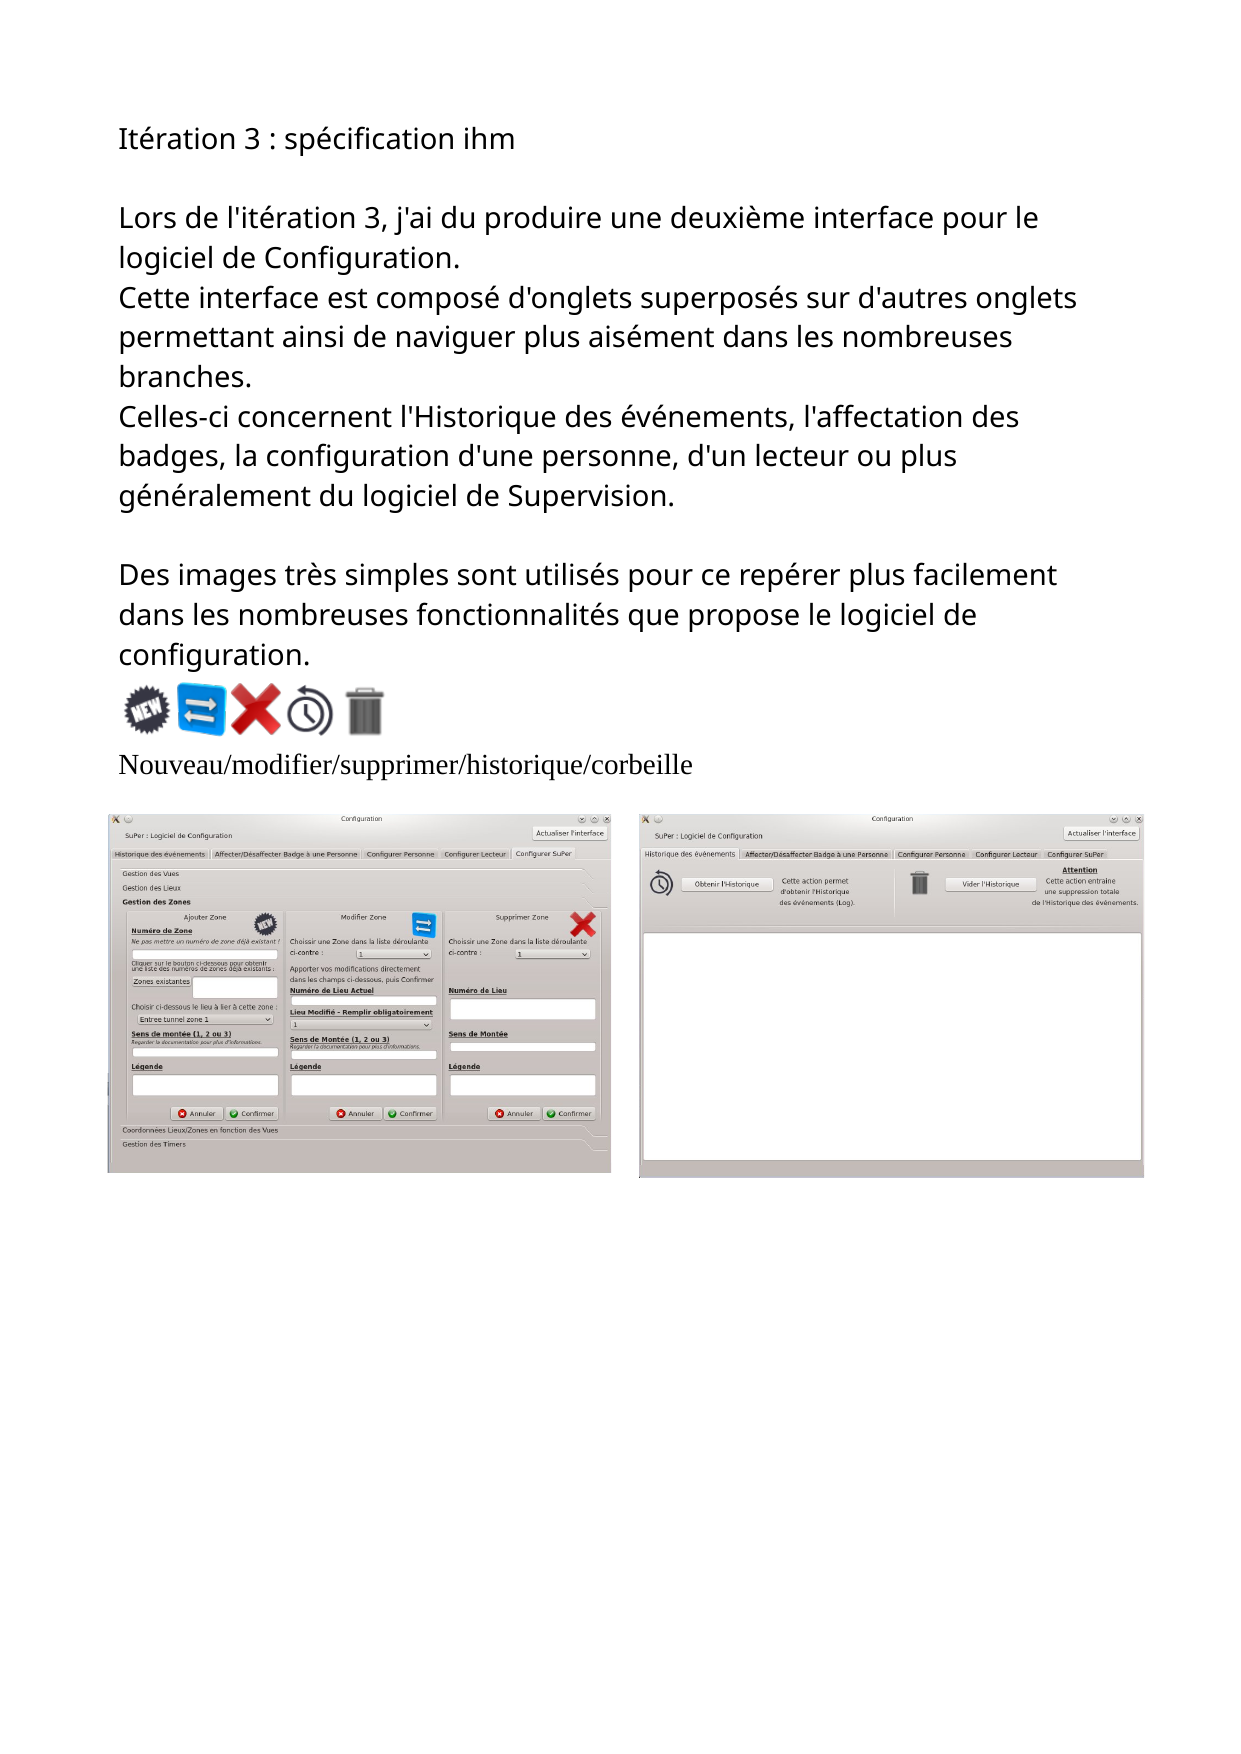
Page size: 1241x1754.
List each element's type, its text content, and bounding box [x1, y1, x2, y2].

picture [120, 681, 394, 739]
text Cette interface est composé d'onglets superposés sur d'autres onglets permettant ainsi de naviguer plus aisément dans les nombreuses branches. [118, 277, 1122, 396]
text Celles-ci concernent l'Historique des événements, l'affectation des badges, la configuration d'une personne, d'un lecteur ou plus généralement du logiciel de Supervision. [118, 396, 1122, 515]
text Nouveau/modifier/supprimer/historique/corbeille [118, 747, 1122, 781]
text Lors de l'itération 3, j'ai du produire une deuxième interface pour le logiciel de Configuration. [118, 197, 1122, 277]
picture [639, 814, 1145, 1178]
text Itération 3 : spécification ihm [118, 118, 1122, 158]
text Des images très simples sont utilisés pour ce repérer plus facilement dans les nombreuses fonctionnalités que propose le logiciel de configuration. [118, 555, 1122, 674]
picture [107, 814, 612, 1173]
